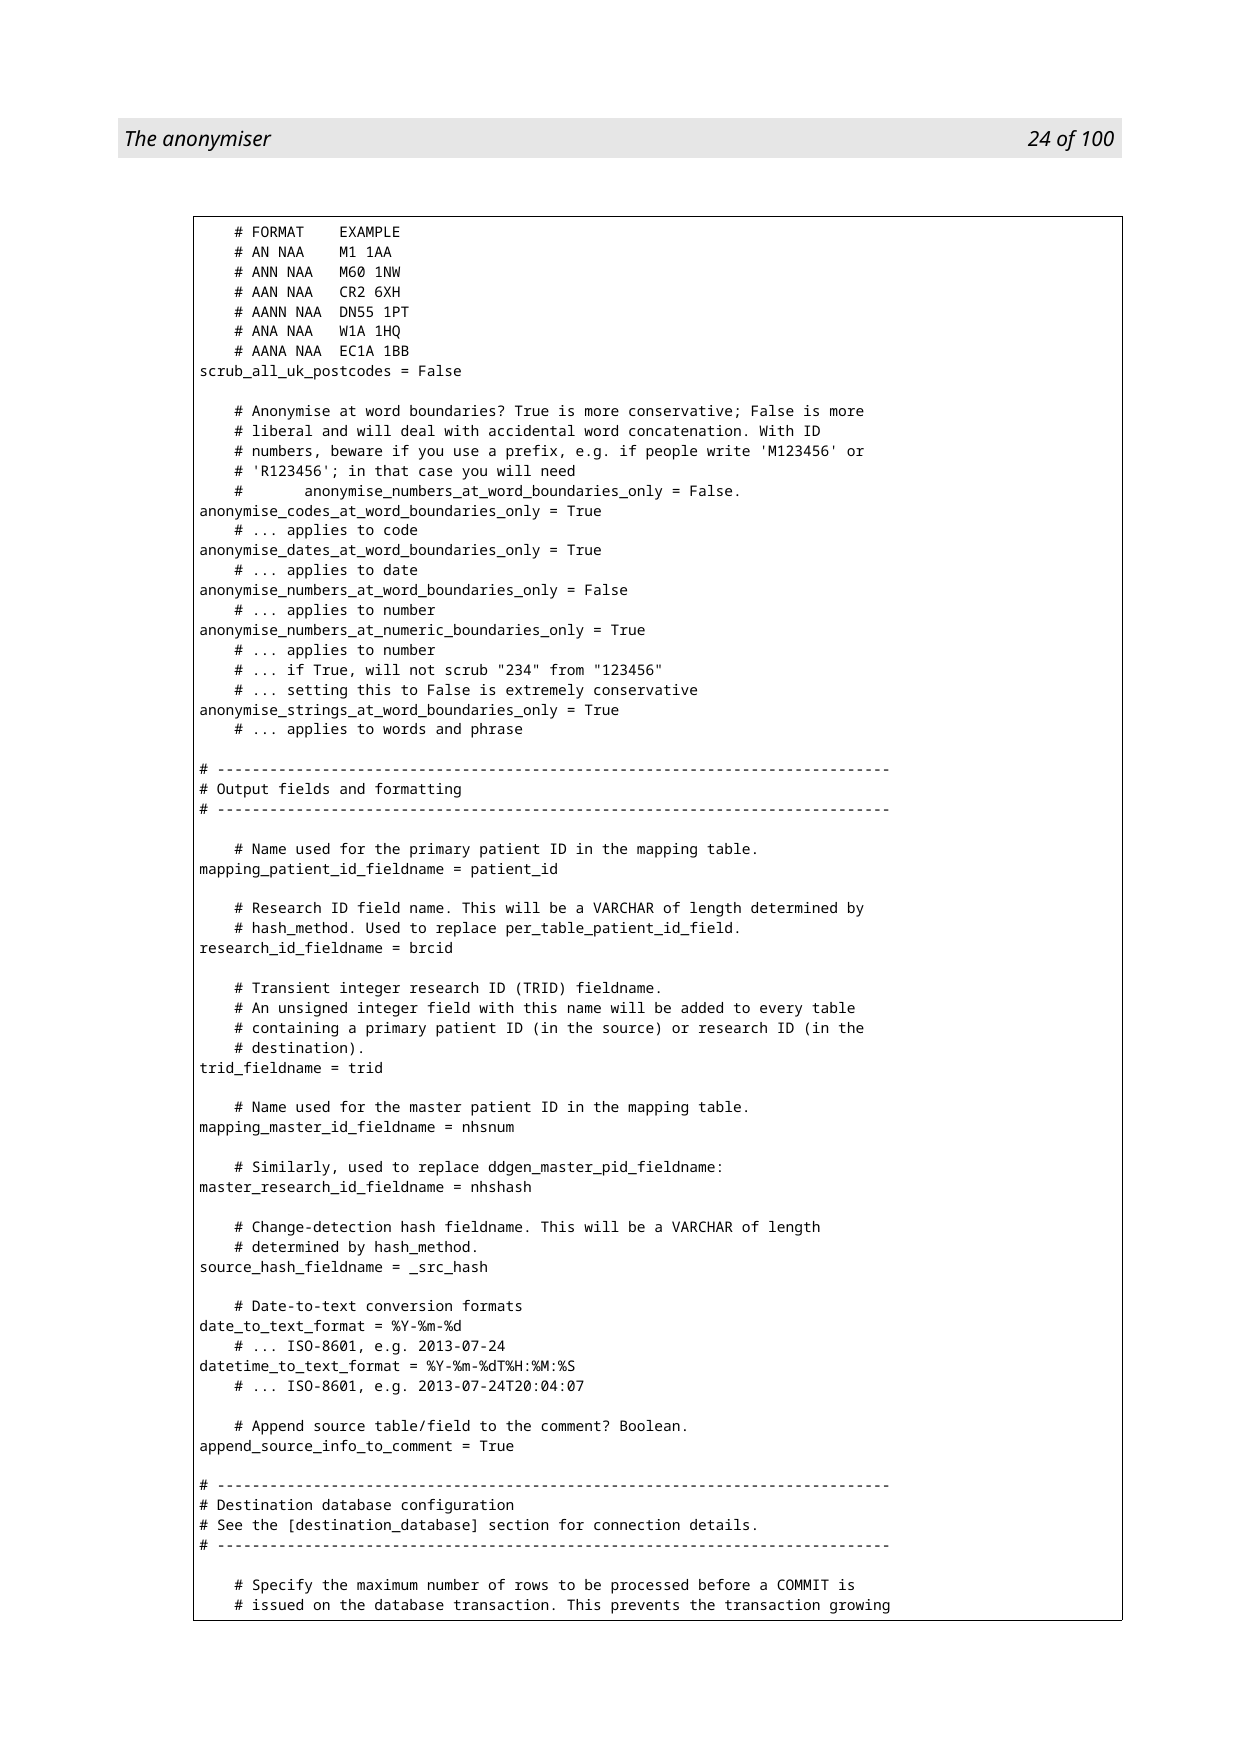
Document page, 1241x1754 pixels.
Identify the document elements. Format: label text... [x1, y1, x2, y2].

table_header # FORMAT EXAMPLE # AN NAA M1 1AA # ANN NAA M60 1NW # AAN NAA CR2 6XH # AANN NAA DN55 1PT # ANA NAA W1A 1HQ # AANA NAA EC1A 1BB scrub_all_uk_postcodes = False # Anonymise at word boundaries? True is more conservative; False is more # liberal and will deal with accidental word concatenation. With ID # numbers, beware if you use a prefix, e.g. if people write 'M123456' or # 'R123456'; in that case you will need # anonymise_numbers_at_word_boundaries_only = False. anonymise_codes_at_word_boundaries_only = True # ... applies to code anonymise_dates_at_word_boundaries_only = True # ... applies to date anonymise_numbers_at_word_boundaries_only = False # ... applies to number anonymise_numbers_at_numeric_boundaries_only = True # ... applies to number # ... if True, will not scrub "234" from "123456" # ... setting this to False is extremely conservative anonymise_strings_at_word_boundaries_only = True # ... applies to words and phrase # ----------------------------------------------------------------------------- # Output fields and formatting # ----------------------------------------------------------------------------- # Name used for the primary patient ID in the mapping table. mapping_patient_id_fieldname = patient_id # Research ID field name. This will be a VARCHAR of length determined by # hash_method. Used to replace per_table_patient_id_field. research_id_fieldname = brcid # Transient integer research ID (TRID) fieldname. # An unsigned integer field with this name will be added to every table # containing a primary patient ID (in the source) or research ID (in the # destination). trid_fieldname = trid # Name used for the master patient ID in the mapping table. mapping_master_id_fieldname = nhsnum # Similarly, used to replace ddgen_master_pid_fieldname: master_research_id_fieldname = nhshash # Change-detection hash fieldname. This will be a VARCHAR of length # determined by hash_method. source_hash_fieldname = _src_hash # Date-to-text conversion formats date_to_text_format = %Y-%m-%d # ... ISO-8601, e.g. 2013-07-24 datetime_to_text_format = %Y-%m-%dT%H:%M:%S # ... ISO-8601, e.g. 2013-07-24T20:04:07 # Append source table/field to the comment? Boolean. append_source_info_to_comment = True # ----------------------------------------------------------------------------- # Destination database configuration # See the [destination_database] section for connection details. # ----------------------------------------------------------------------------- # Specify the maximum number of rows to be processed before a COMMIT is # issued on the database transaction. This prevents the transaction growing [194, 217, 1122, 1620]
